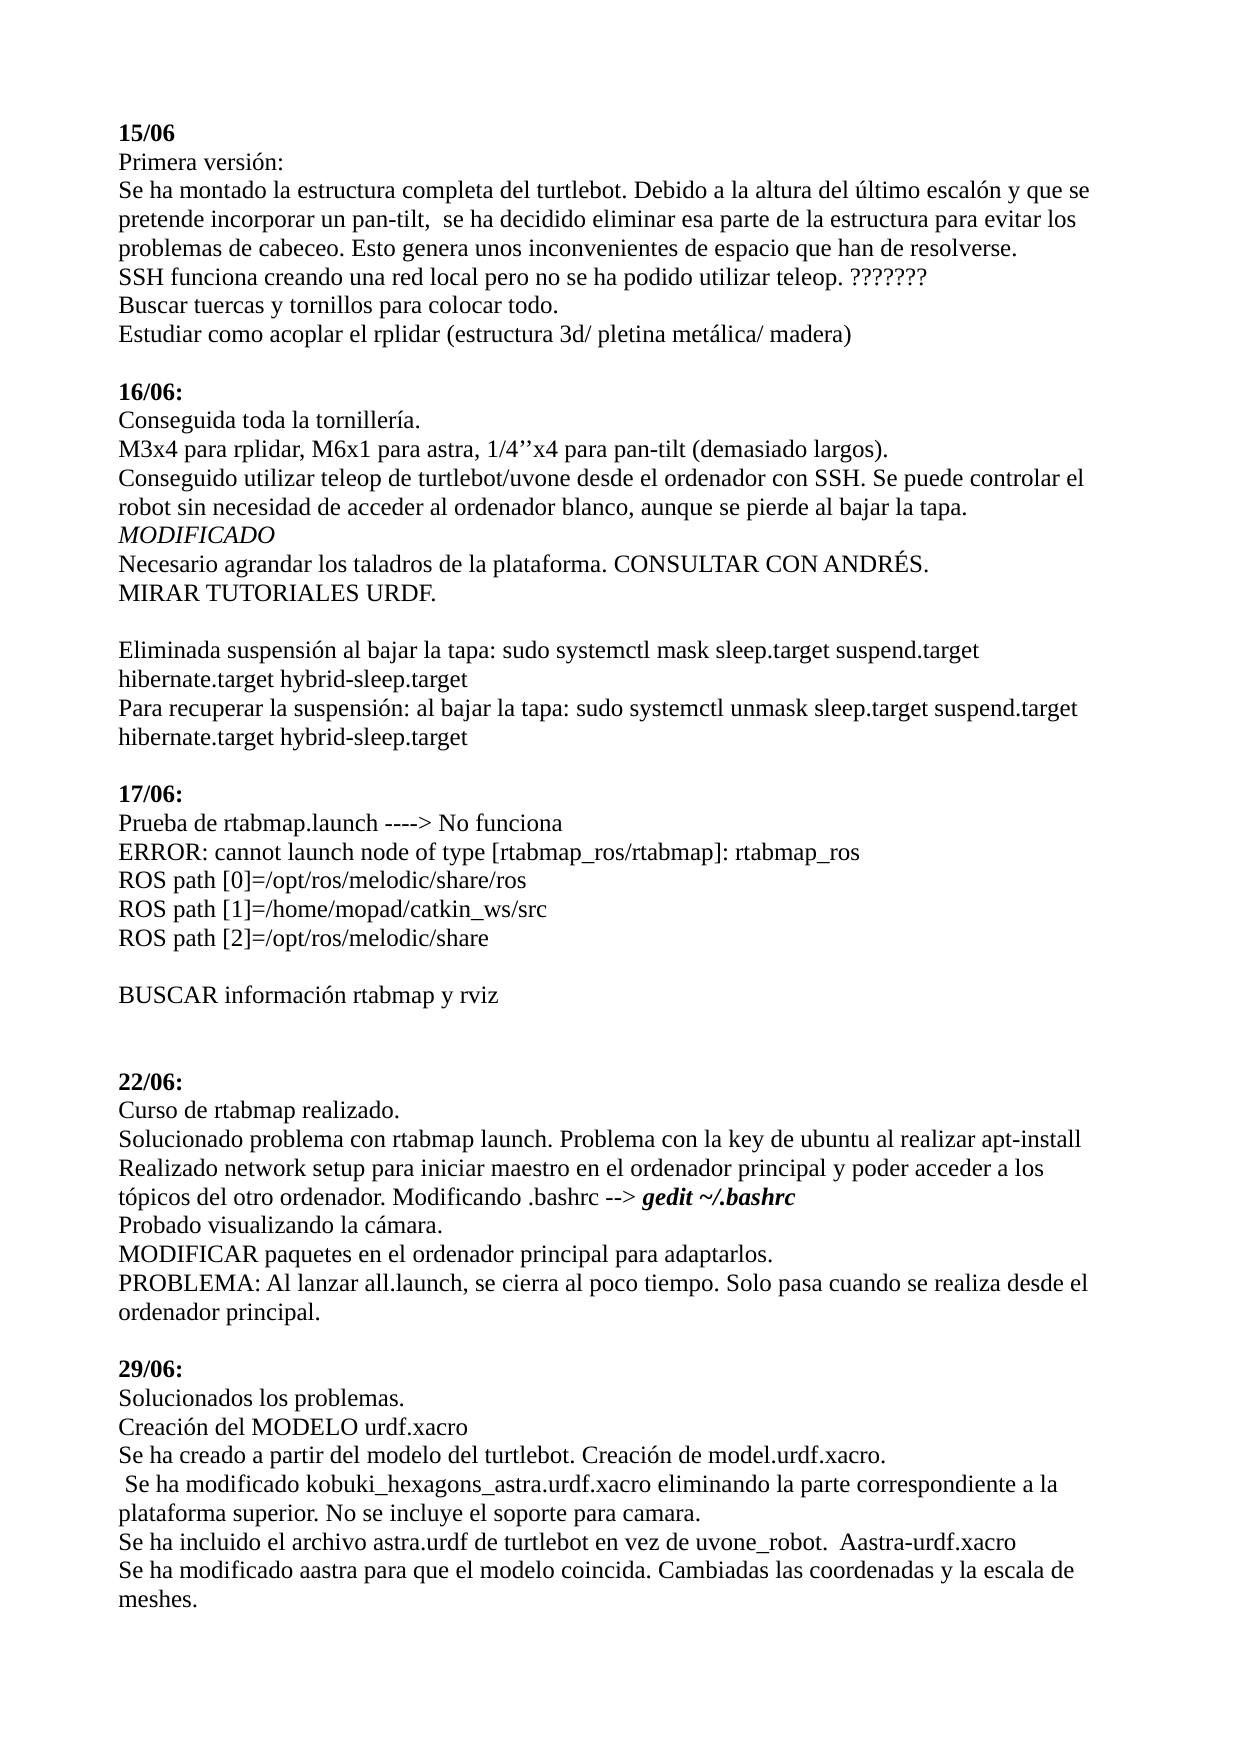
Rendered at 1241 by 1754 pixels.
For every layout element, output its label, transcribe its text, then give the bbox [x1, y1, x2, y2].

text Primera versión: [118, 147, 1122, 176]
text Estudiar como acoplar el rplidar (estructura 3d/ pletina metálica/ madera) [118, 319, 1122, 348]
text Eliminada suspensión al bajar la tapa: sudo systemctl mask sleep.target suspend.target hibernate.target hybrid-sleep.target [118, 636, 1122, 693]
text 22/06: [118, 1067, 1122, 1096]
text Para recuperar la suspensión: al bajar la tapa: sudo systemctl unmask sleep.target suspend.target hibernate.target hybrid-sleep.target [118, 693, 1122, 751]
text Se ha creado a partir del modelo del turtlebot. Creación de model.urdf.xacro. [118, 1441, 1122, 1469]
text BUSCAR información rtabmap y rviz [118, 981, 1122, 1009]
text Curso de rtabmap realizado. [118, 1096, 1122, 1124]
text Creación del MODELO urdf.xacro [118, 1412, 1122, 1441]
text Conseguido utilizar teleop de turtlebot/uvone desde el ordenador con SSH. Se puede controlar el robot sin necesidad de acceder al ordenador blanco, aunque se pierde al bajar la tapa. MODIFICADO [118, 463, 1122, 549]
text ERROR: cannot launch node of type [rtabmap_ros/rtabmap]: rtabmap_ros [118, 837, 1122, 866]
text 16/06: [118, 377, 1122, 406]
text 15/06 [118, 118, 1122, 147]
text M3x4 para rplidar, M6x1 para astra, 1/4’’x4 para pan-tilt (demasiado largos). [118, 434, 1122, 463]
text Realizado network setup para iniciar maestro en el ordenador principal y poder acceder a los tópicos del otro ordenador. Modificando .bashrc --> gedit ~/.bashrc [118, 1153, 1122, 1211]
text Probado visualizando la cámara. [118, 1211, 1122, 1239]
text Solucionados los problemas. [118, 1383, 1122, 1412]
text MODIFICAR paquetes en el ordenador principal para adaptarlos. [118, 1239, 1122, 1268]
text ROS path [0]=/opt/ros/melodic/share/ros [118, 866, 1122, 894]
text Se ha montado la estructura completa del turtlebot. Debido a la altura del último escalón y que se pretende incorporar un pan-tilt, se ha decidido eliminar esa parte de la estructura para evitar los problemas de cabeceo. Esto genera unos inconvenientes de espacio que han de resolverse. [118, 176, 1122, 262]
text Buscar tuercas y tornillos para colocar todo. [118, 291, 1122, 319]
text MIRAR TUTORIALES URDF. [118, 578, 1122, 607]
text Conseguida toda la tornillería. [118, 406, 1122, 434]
text Necesario agrandar los taladros de la plataforma. CONSULTAR CON ANDRÉS. [118, 549, 1122, 578]
text 29/06: [118, 1354, 1122, 1383]
text ROS path [2]=/opt/ros/melodic/share [118, 923, 1122, 952]
text Solucionado problema con rtabmap launch. Problema con la key de ubuntu al realizar apt-install [118, 1124, 1122, 1153]
text Se ha incluido el archivo astra.urdf de turtlebot en vez de uvone_robot. Aastra-urdf.xacro [118, 1527, 1122, 1556]
text PROBLEMA: Al lanzar all.launch, se cierra al poco tiempo. Solo pasa cuando se realiza desde el ordenador principal. [118, 1268, 1122, 1326]
text SSH funciona creando una red local pero no se ha podido utilizar teleop. ??????? [118, 262, 1122, 291]
text Prueba de rtabmap.launch ----> No funciona [118, 808, 1122, 837]
text Se ha modificado kobuki_hexagons_astra.urdf.xacro eliminando la parte correspondiente a la plataforma superior. No se incluye el soporte para camara. [118, 1469, 1122, 1527]
text ROS path [1]=/home/mopad/catkin_ws/src [118, 894, 1122, 923]
text 17/06: [118, 779, 1122, 808]
text Se ha modificado aastra para que el modelo coincida. Cambiadas las coordenadas y la escala de meshes. [118, 1556, 1122, 1613]
